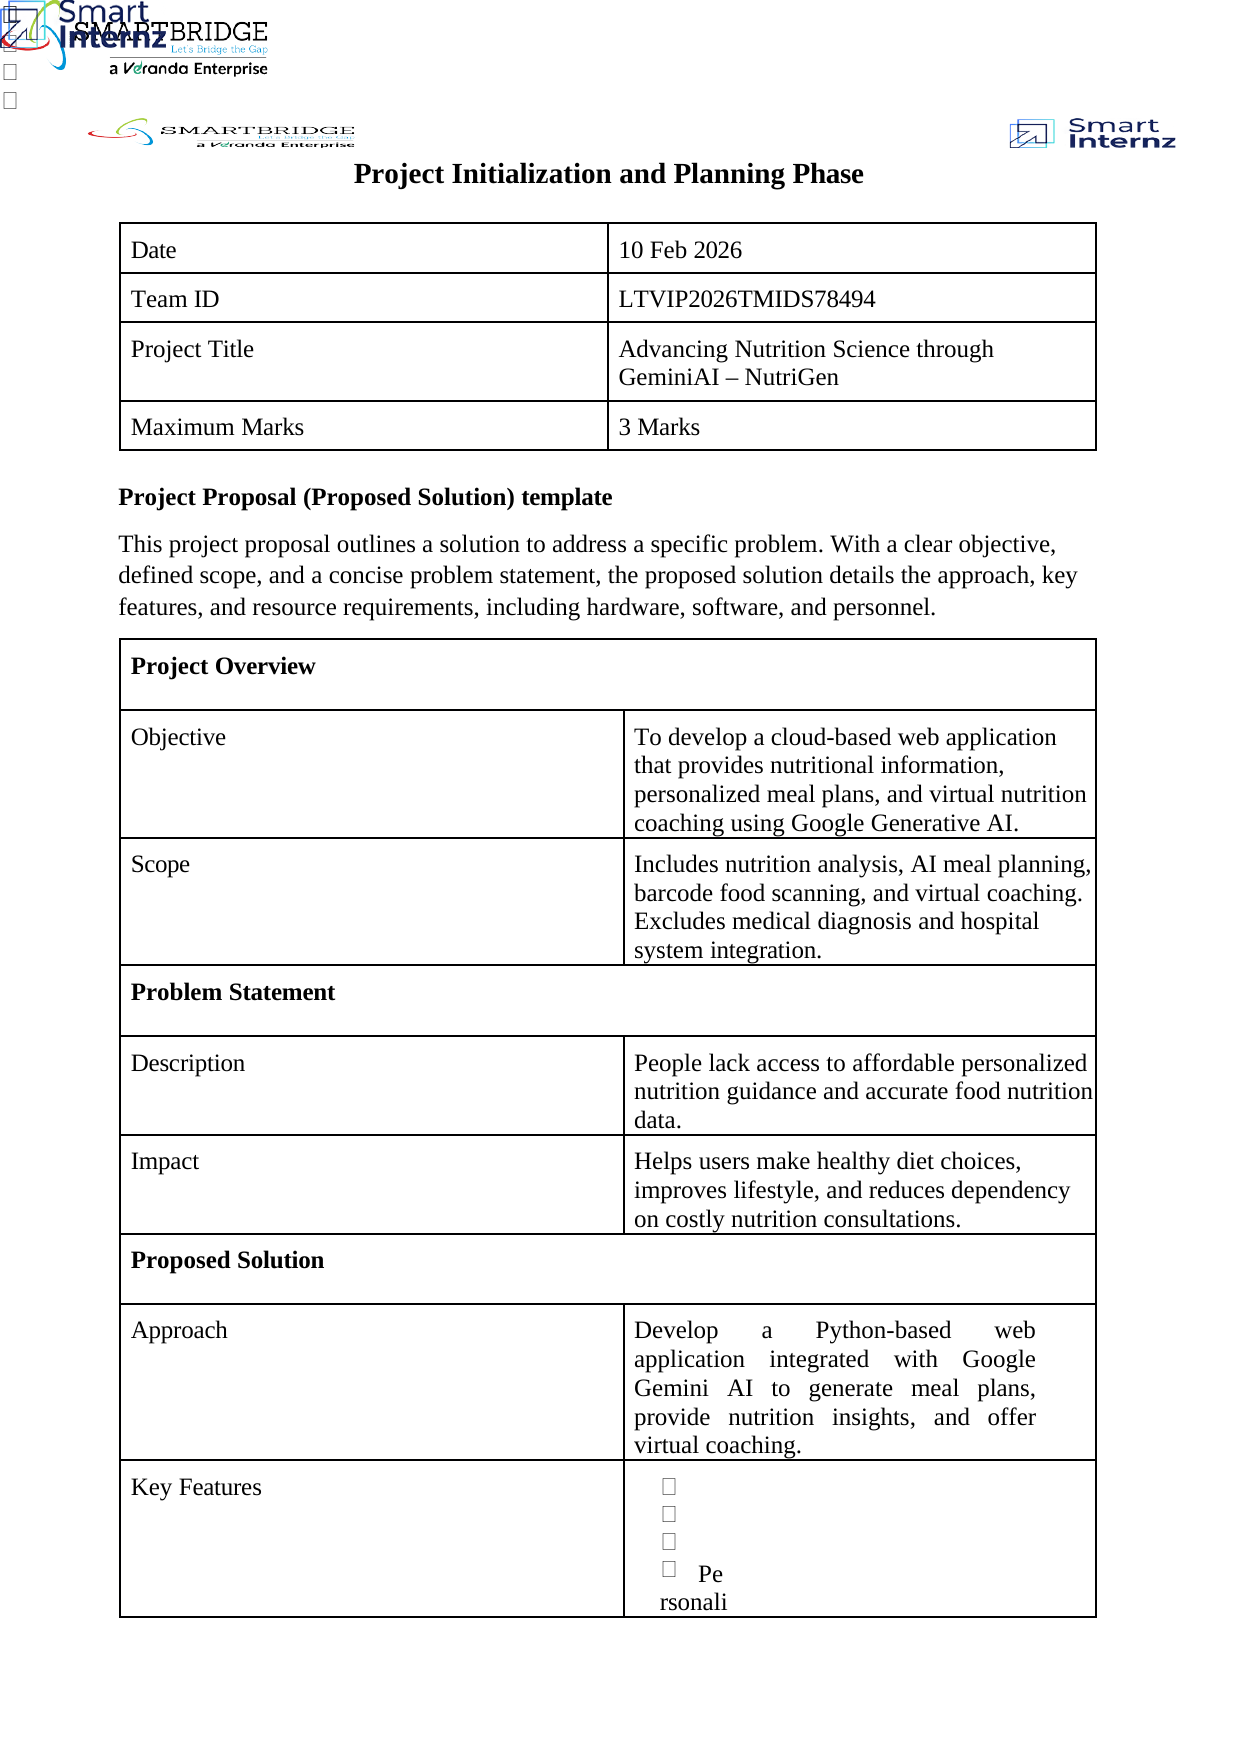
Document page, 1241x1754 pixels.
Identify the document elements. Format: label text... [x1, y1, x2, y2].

table_cell Description [121, 1037, 623, 1134]
table_cell Advancing Nutrition Science through GeminiAI – NutriGen [609, 323, 1095, 400]
table_cell Includes nutrition analysis, AI meal planning, barcode food scanning, and virtual coaching. Excludes medical diagnosis and hospital system integration. [625, 839, 1095, 964]
text Project Proposal (Proposed Solution) template [118, 482, 1122, 510]
table_cell Problem Statement [121, 966, 1095, 1035]
table_cell Maximum Marks [121, 402, 607, 449]
table_cell Project Title [121, 323, 607, 400]
table_cell Personali [625, 1461, 1095, 1616]
picture [1009, 118, 1176, 148]
table_cell Approach [121, 1305, 623, 1459]
title Project Initialization and Planning Phase [118, 156, 1099, 189]
table_cell 3 Marks [609, 402, 1095, 449]
picture [87, 118, 355, 148]
table_cell Objective [121, 711, 623, 837]
table_cell Team ID [121, 274, 607, 321]
table_cell Develop a Python-based web application integrated with Google Gemini AI to generate meal plans, provide nutrition insights, and offer virtual coaching. [625, 1305, 1095, 1459]
table_cell To develop a cloud-based web application that provides nutritional information, personalized meal plans, and virtual nutrition coaching using Google Generative AI. [625, 711, 1095, 837]
picture [0, 0, 268, 114]
table_cell LTVIP2026TMIDS78494 [609, 274, 1095, 321]
table_cell Scope [121, 839, 623, 964]
picture [659, 1472, 698, 1582]
text This project proposal outlines a solution to address a specific problem. With a clear objective, defined scope, and a concise problem statement, the proposed solution details the approach, key features, and resource requirements, including hardware, software, and personnel. [118, 529, 1121, 620]
table_header 10 Feb 2026 [609, 224, 1095, 272]
table_header Project Overview [121, 640, 1095, 709]
table_cell Proposed Solution [121, 1235, 1095, 1303]
table_header Date [121, 224, 607, 272]
table_cell Helps users make healthy diet choices, improves lifestyle, and reduces dependency on costly nutrition consultations. [625, 1136, 1095, 1233]
table_cell People lack access to affordable personalized nutrition guidance and accurate food nutrition data. [625, 1037, 1095, 1134]
table_cell Key Features [121, 1461, 623, 1616]
table_cell Impact [121, 1136, 623, 1233]
